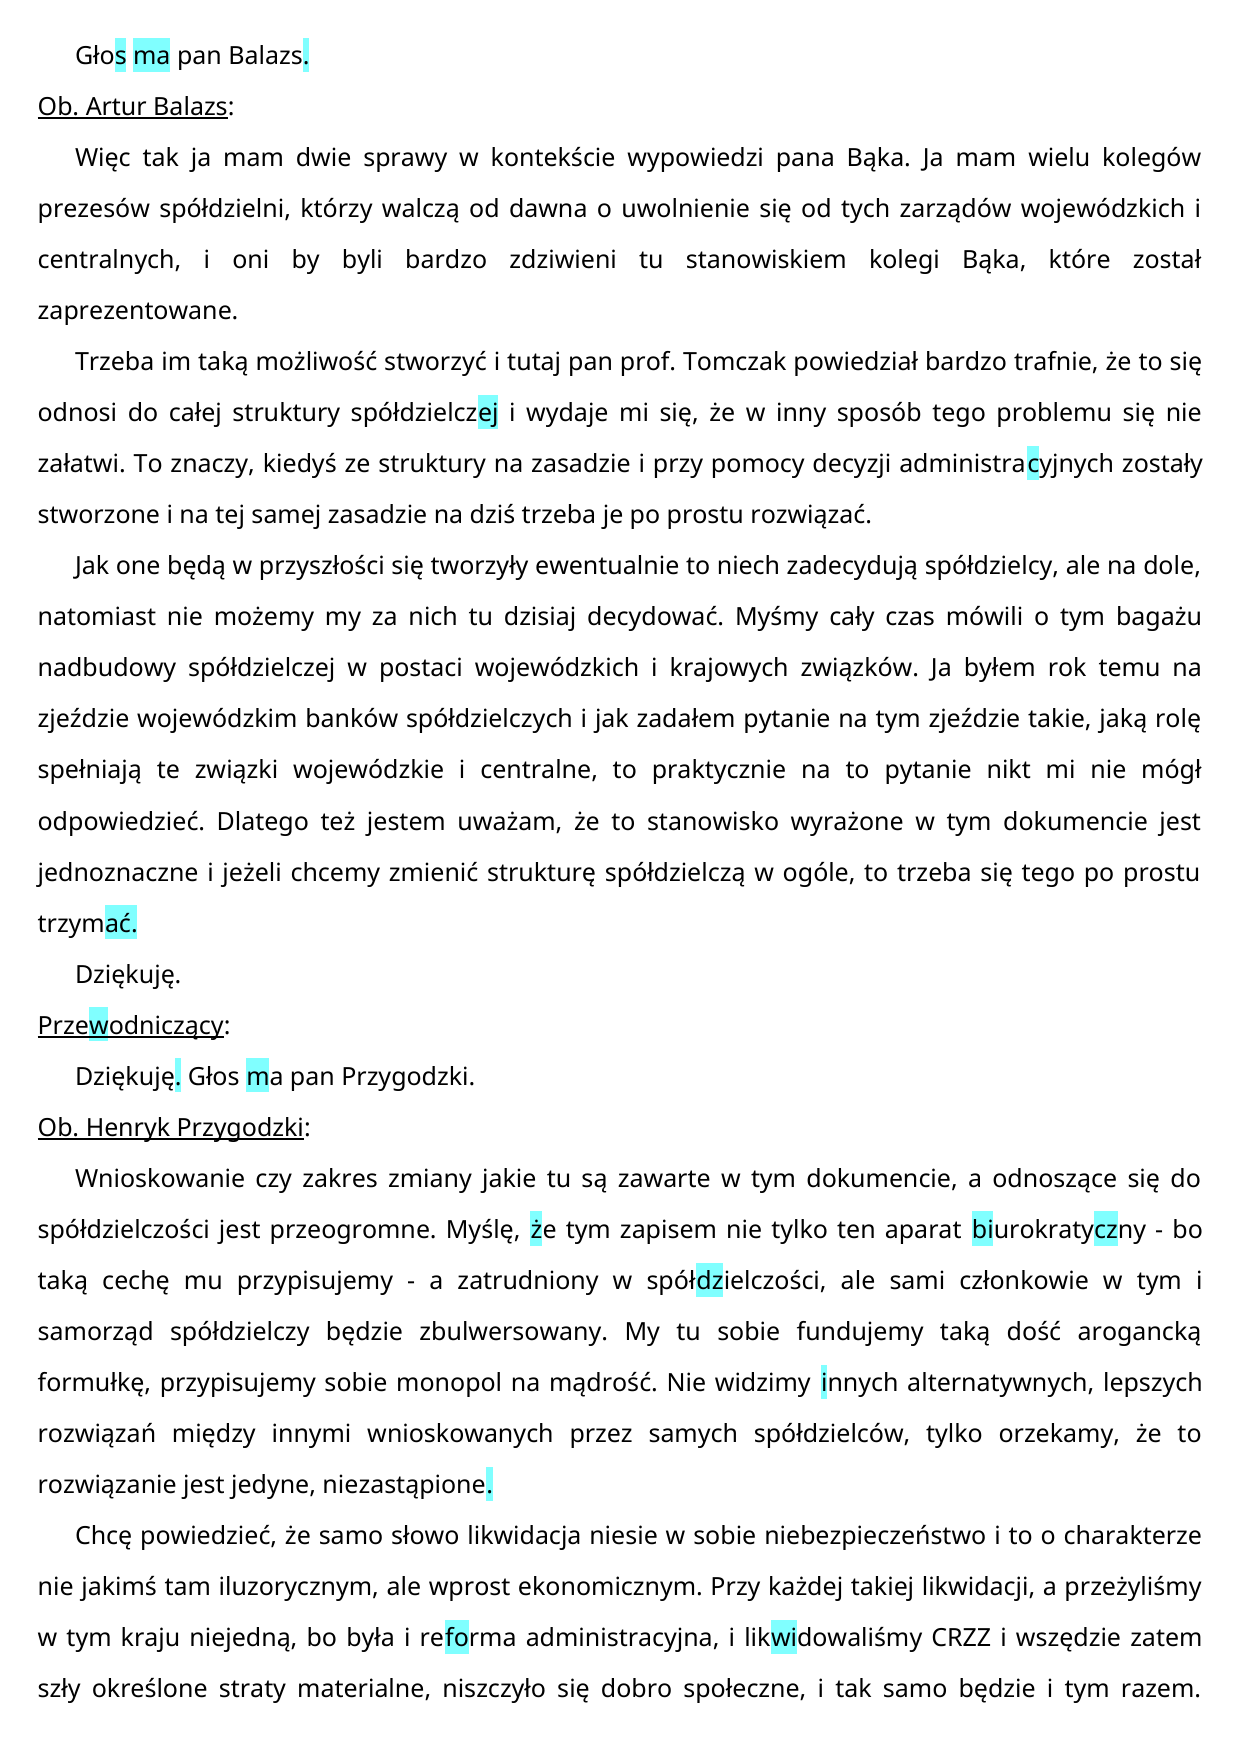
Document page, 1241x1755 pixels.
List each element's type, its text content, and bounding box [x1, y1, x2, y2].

text Wnioskowanie czy zakres zmiany jakie tu są zawarte w tym dokumencie, a odnoszące się do spółdzielczości jest przeogromne. Myślę, że tym zapisem nie tylko ten aparat biurokratyczny - bo taką cechę mu przypisujemy - a zatrudniony w spółdzielczości, ale sami członkowie w tym i samorząd spółdzielczy będzie zbulwersowany. My tu sobie fundujemy taką dość arogancką formułkę, przypisujemy sobie monopol na mądrość. Nie widzimy innych alternatywnych, lepszych rozwiązań między innymi wnioskowanych przez samych spółdzielców, tylko orzekamy, że to rozwiązanie jest jedyne, niezastąpione. [37, 1160, 1203, 1501]
text Chcę powiedzieć, że samo słowo likwidacja niesie w sobie niebezpieczeństwo i to o charakterze nie jakimś tam iluzorycznym, ale wprost ekonomicznym. Przy każdej takiej likwidacji, a przeżyliśmy w tym kraju niejedną, bo była i reforma administracyjna, i likwidowaliśmy CRZZ i wszędzie zatem szły określone straty materialne, niszczyło się dobro społeczne, i tak samo będzie i tym razem. [37, 1518, 1203, 1705]
text Trzeba im taką możliwość stworzyć i tutaj pan prof. Tomczak powiedział bardzo trafnie, że to się odnosi do całej struktury spółdzielczej i wydaje mi się, że w inny sposób tego problemu się nie załatwi. To znaczy, kiedyś ze struktury na zasadzie i przy pomocy decyzji administracyjnych zostały stworzone i na tej samej zasadzie na dziś trzeba je po prostu rozwiązać. [37, 344, 1203, 531]
text Więc tak ja mam dwie sprawy w kontekście wypowiedzi pana Bąka. Ja mam wielu kolegów prezesów spółdzielni, którzy walczą od dawna o uwolnienie się od tych zarządów wojewódzkich i centralnych, i oni by byli bardzo zdziwieni tu stanowiskiem kolegi Bąka, które został zaprezentowane. [37, 139, 1203, 327]
text Ob. Henryk Przygodzki: [37, 1109, 1203, 1143]
text Ob. Artur Balazs: [37, 88, 1203, 123]
text Dziękuję. Głos ma pan Przygodzki. [37, 1058, 1203, 1092]
text Jak one będą w przyszłości się tworzyły ewentualnie to niech zadecydują spółdzielcy, ale na dole, natomiast nie możemy my za nich tu dzisiaj decydować. Myśmy cały czas mówili o tym bagażu nadbudowy spółdzielczej w postaci wojewódzkich i krajowych związków. Ja byłem rok temu na zjeździe wojewódzkim banków spółdzielczych i jak zadałem pytanie na tym zjeździe takie, jaką rolę spełniają te związki wojewódzkie i centralne, to praktycznie na to pytanie nikt mi nie mógł odpowiedzieć. Dlatego też jestem uważam, że to stanowisko wyrażone w tym dokumencie jest jednoznaczne i jeżeli chcemy zmienić strukturę spółdzielczą w ogóle, to trzeba się tego po prostu trzymać. [37, 548, 1203, 939]
text Głos ma pan Balazs. [37, 37, 1203, 72]
text Przewodniczący: [37, 1007, 1203, 1041]
text Dziękuję. [37, 956, 1203, 990]
